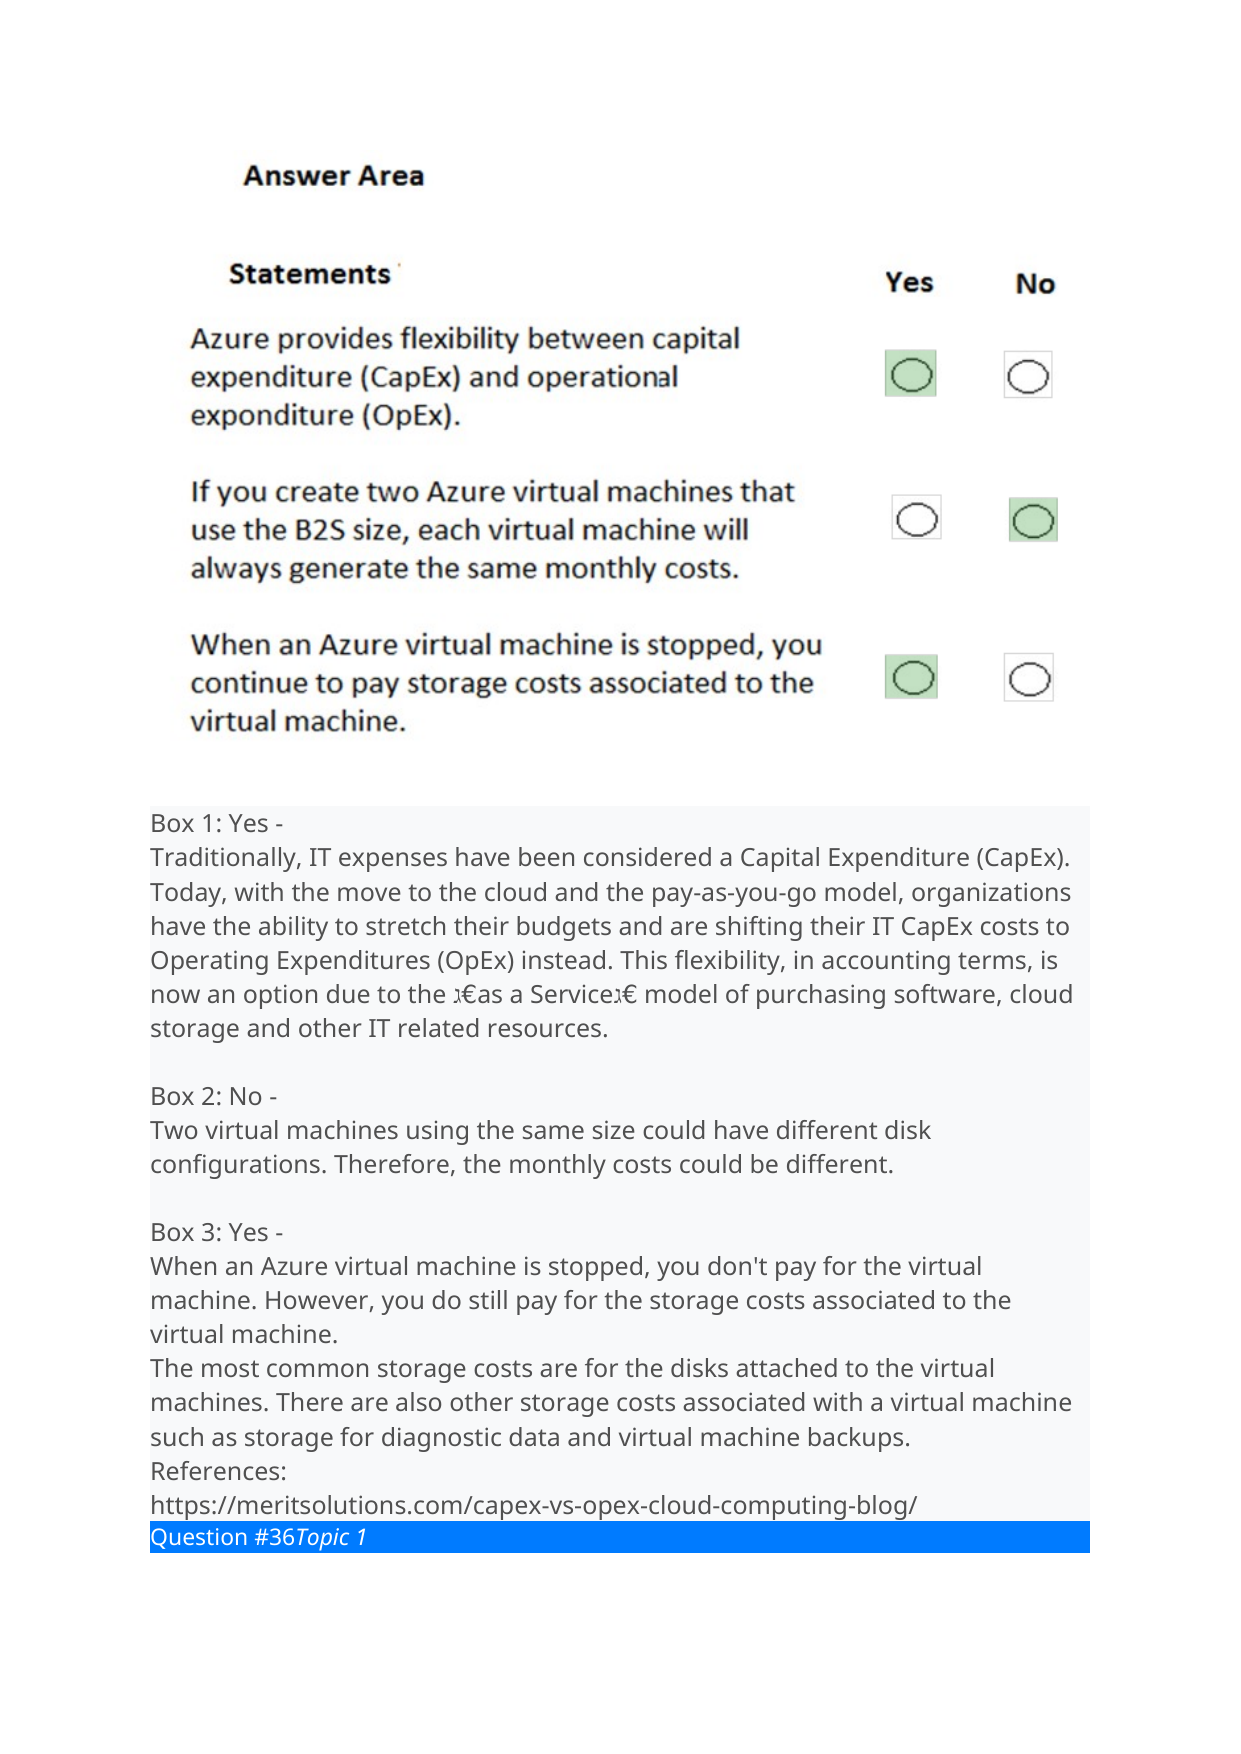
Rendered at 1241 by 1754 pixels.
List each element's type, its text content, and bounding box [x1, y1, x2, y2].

text Question #36Topic 1 [150, 1521, 1090, 1553]
text Box 1: Yes - Traditionally, IT expenses have been considered a Capital Expenditure (CapEx). Today, with the move to the cloud and the pay-as-you-go model, organizations have the ability to stretch their budgets and are shifting their IT CapEx costs to Operating Expenditures (OpEx) instead. This flexibility, in accounting terms, is now an option due to the ג€as a Serviceג€ model of purchasing software, cloud storage and other IT related resources. Box 2: No - Two virtual machines using the same size could have different disk configurations. Therefore, the monthly costs could be different. Box 3: Yes - When an Azure virtual machine is stopped, you don't pay for the virtual machine. However, you do still pay for the storage costs associated to the virtual machine. The most common storage costs are for the disks attached to the virtual machines. There are also other storage costs associated with a virtual machine such as storage for diagnostic data and virtual machine backups. References: https://meritsolutions.com/capex-vs-opex-cloud-computing-blog/ [150, 806, 1090, 1521]
